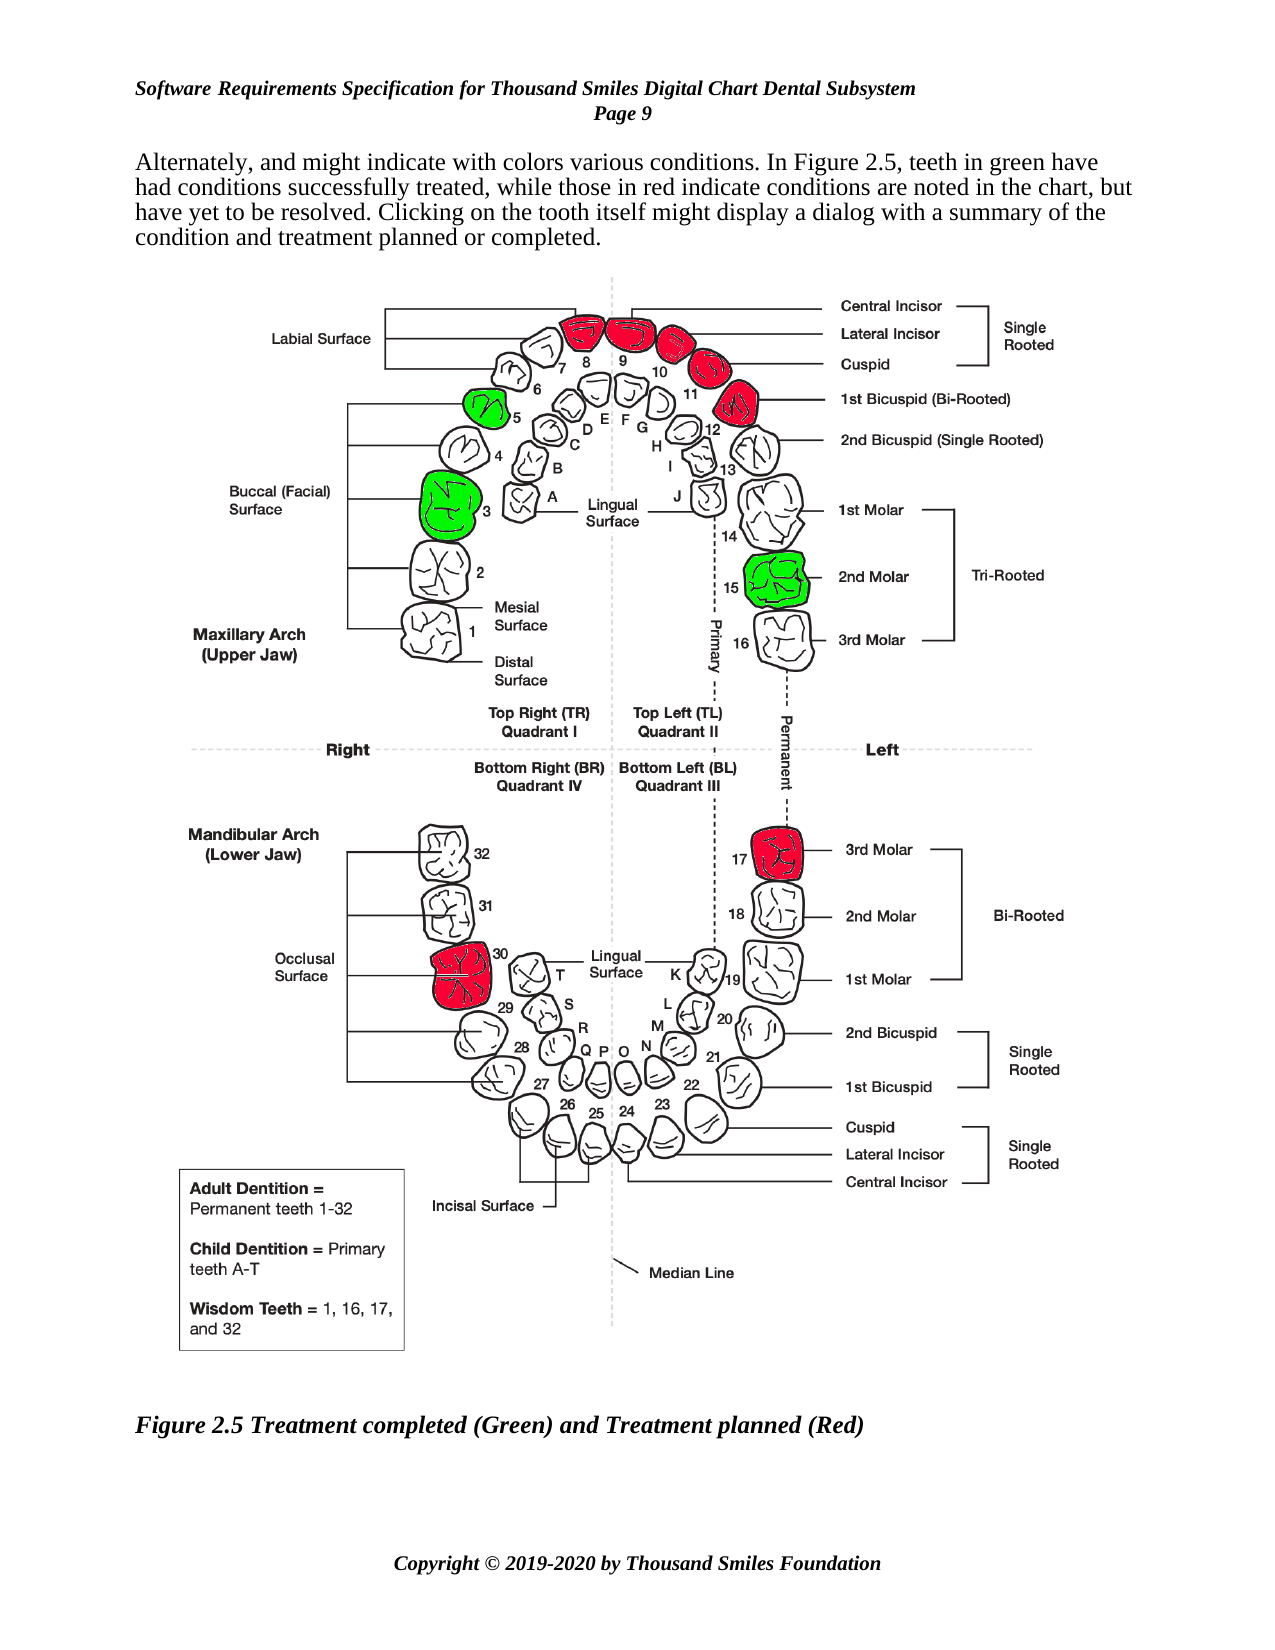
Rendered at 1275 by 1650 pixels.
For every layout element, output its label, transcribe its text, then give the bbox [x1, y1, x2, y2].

text Alternately, and might indicate with colors various conditions. In Figure 2.5, teeth in green have had conditions successfully treated, while those in red indicate conditions are noted in the chart, but have yet to be resolved. Clicking on the tooth itself might display a dialog with a summary of the condition and treatment planned or completed. [135, 150, 1140, 250]
text Figure 2.5 Treatment completed (Green) and Treatment planned (Red) [135, 1413, 1140, 1438]
picture [135, 275, 1140, 1364]
